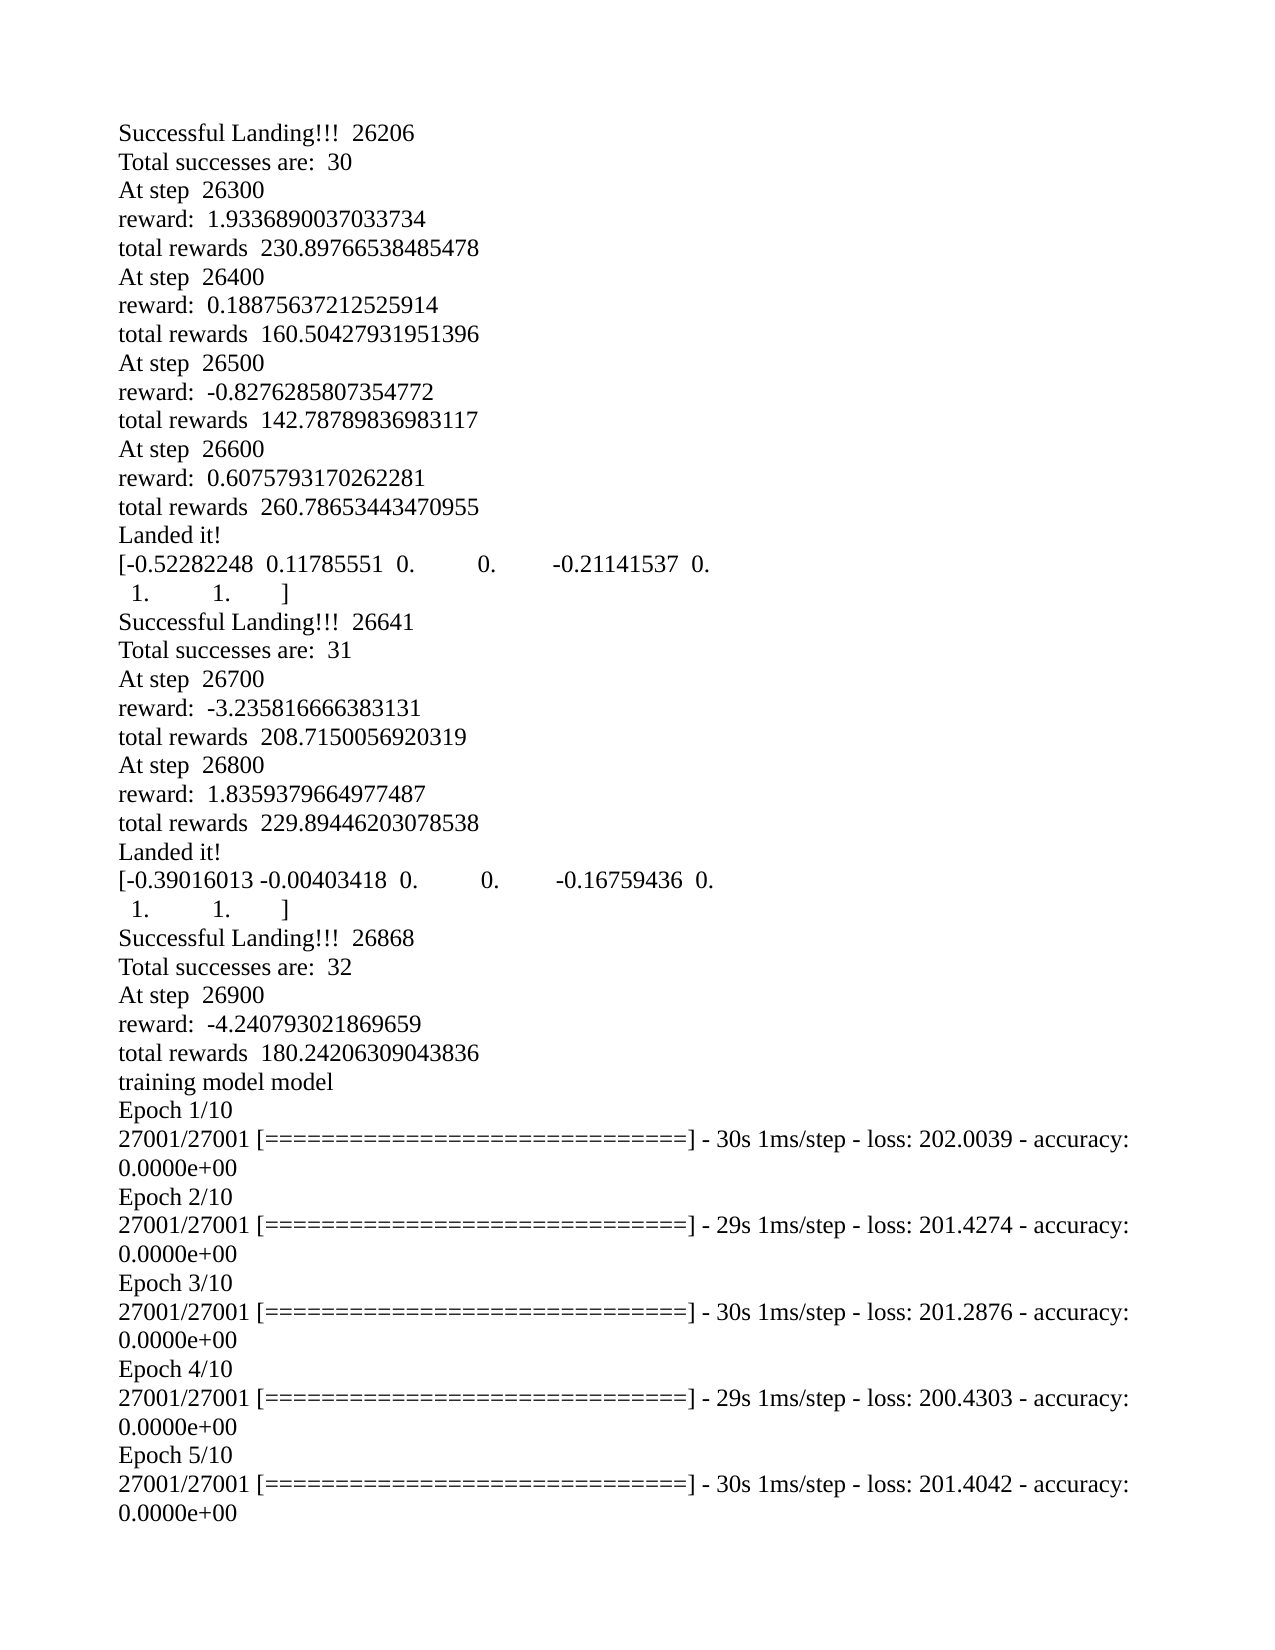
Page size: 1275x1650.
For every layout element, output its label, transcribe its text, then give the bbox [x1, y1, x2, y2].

text Epoch 2/10 [118, 1182, 1157, 1211]
text Landed it! [118, 521, 1157, 549]
text At step 26700 [118, 664, 1157, 693]
text Total successes are: 30 [118, 147, 1157, 176]
text reward: -3.235816666383131 [118, 693, 1157, 722]
text Successful Landing!!! 26206 [118, 118, 1157, 147]
text Landed it! [118, 837, 1157, 866]
text 1. 1. ] [118, 578, 1157, 607]
text [-0.39016013 -0.00403418 0. 0. -0.16759436 0. [118, 866, 1157, 894]
text At step 26500 [118, 348, 1157, 377]
text At step 26800 [118, 751, 1157, 779]
text Epoch 4/10 [118, 1354, 1157, 1383]
text reward: 0.18875637212525914 [118, 291, 1157, 319]
text At step 26900 [118, 981, 1157, 1009]
text total rewards 260.78653443470955 [118, 492, 1157, 521]
text 27001/27001 [==============================] - 30s 1ms/step - loss: 202.0039 - accuracy: 0.0000e+00 [118, 1124, 1157, 1182]
text 27001/27001 [==============================] - 29s 1ms/step - loss: 200.4303 - accuracy: 0.0000e+00 [118, 1383, 1157, 1441]
text Successful Landing!!! 26641 [118, 607, 1157, 636]
text training model model [118, 1067, 1157, 1096]
text reward: 1.8359379664977487 [118, 779, 1157, 808]
text Epoch 1/10 [118, 1096, 1157, 1124]
text 27001/27001 [==============================] - 29s 1ms/step - loss: 201.4274 - accuracy: 0.0000e+00 [118, 1211, 1157, 1268]
text Total successes are: 31 [118, 636, 1157, 664]
text reward: -4.240793021869659 [118, 1009, 1157, 1038]
text At step 26400 [118, 262, 1157, 291]
text 1. 1. ] [118, 894, 1157, 923]
text At step 26300 [118, 176, 1157, 204]
text Total successes are: 32 [118, 952, 1157, 981]
text 27001/27001 [==============================] - 30s 1ms/step - loss: 201.2876 - accuracy: 0.0000e+00 [118, 1297, 1157, 1354]
text total rewards 160.50427931951396 [118, 319, 1157, 348]
text At step 26600 [118, 434, 1157, 463]
text [-0.52282248 0.11785551 0. 0. -0.21141537 0. [118, 549, 1157, 578]
text reward: -0.8276285807354772 [118, 377, 1157, 406]
text Successful Landing!!! 26868 [118, 923, 1157, 952]
text total rewards 208.7150056920319 [118, 722, 1157, 751]
text total rewards 230.89766538485478 [118, 233, 1157, 262]
text Epoch 5/10 [118, 1441, 1157, 1469]
text total rewards 142.78789836983117 [118, 406, 1157, 434]
text total rewards 229.89446203078538 [118, 808, 1157, 837]
text reward: 0.6075793170262281 [118, 463, 1157, 492]
text Epoch 3/10 [118, 1268, 1157, 1297]
text total rewards 180.24206309043836 [118, 1038, 1157, 1067]
text 27001/27001 [==============================] - 30s 1ms/step - loss: 201.4042 - accuracy: 0.0000e+00 [118, 1469, 1157, 1527]
text reward: 1.9336890037033734 [118, 204, 1157, 233]
